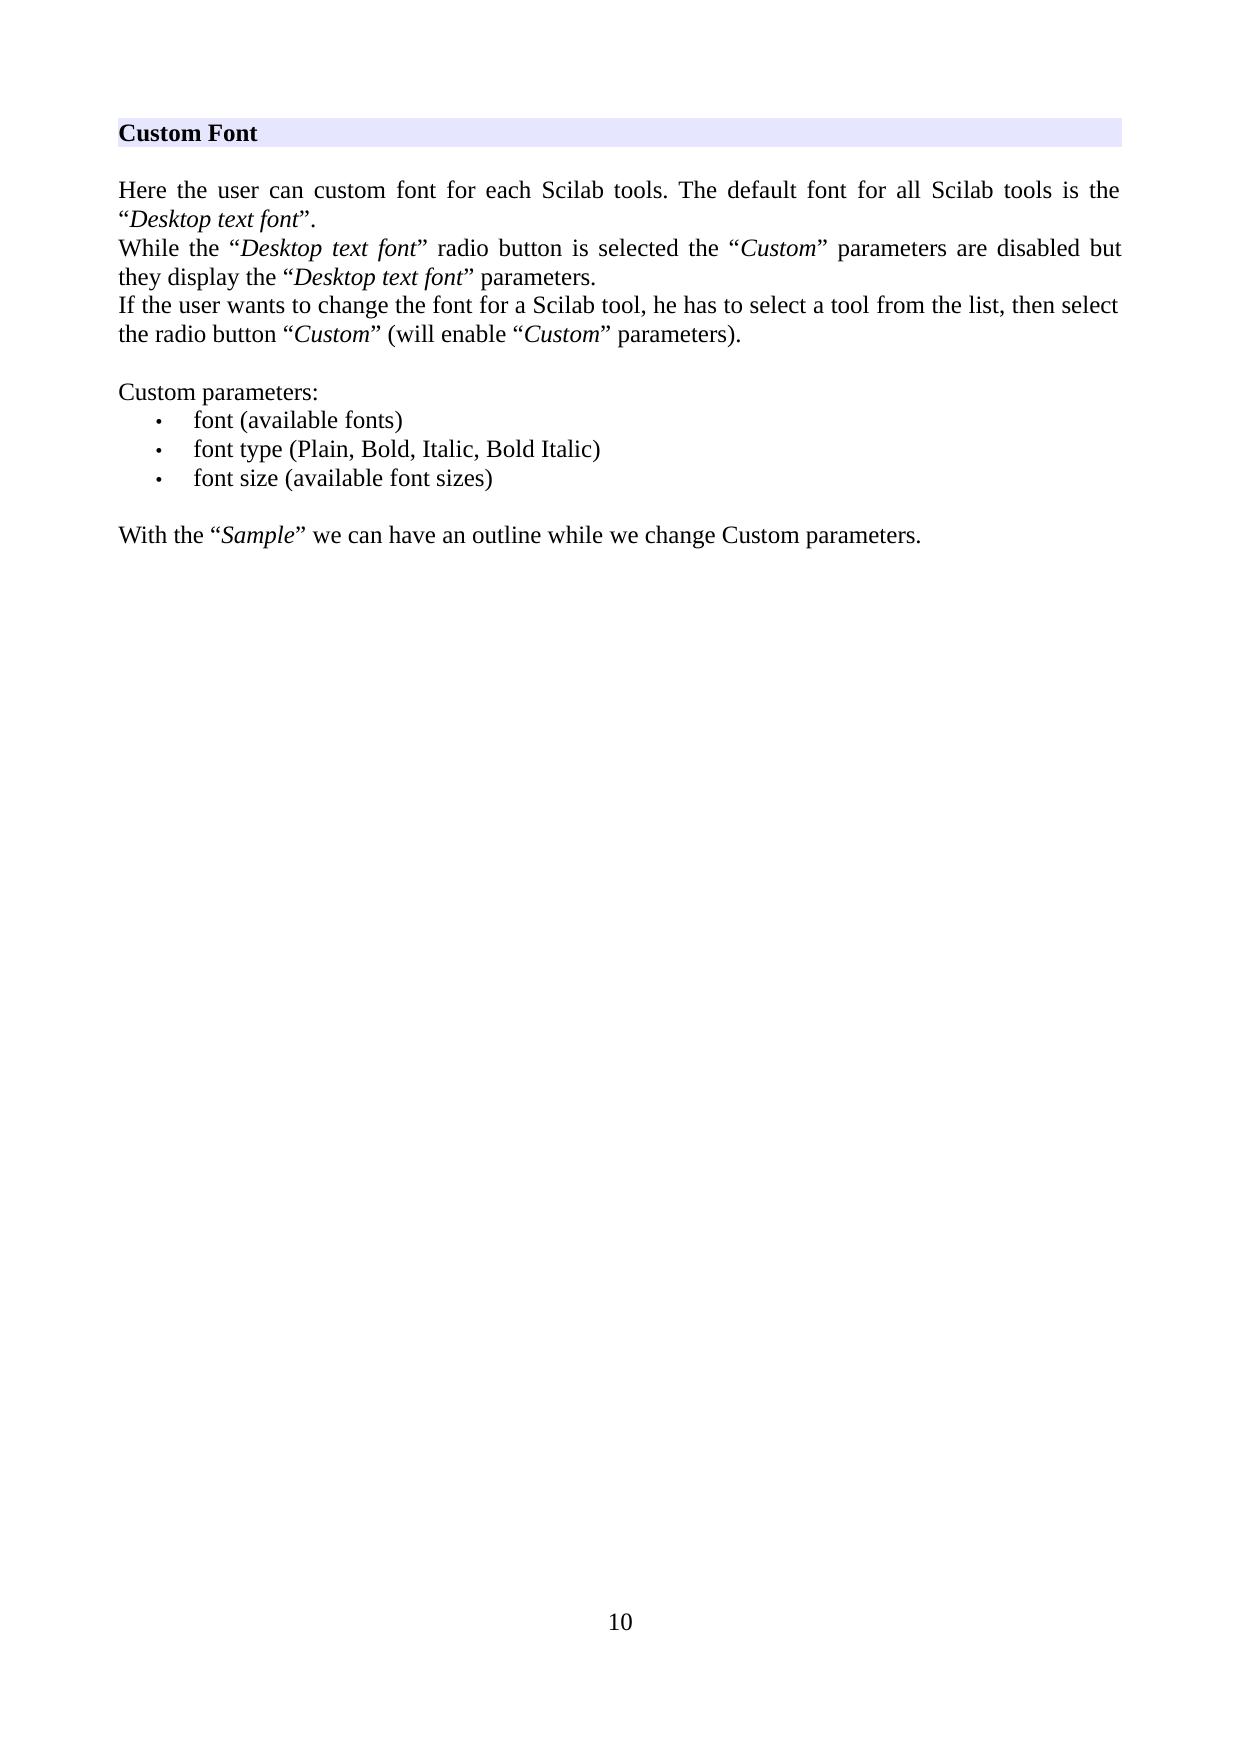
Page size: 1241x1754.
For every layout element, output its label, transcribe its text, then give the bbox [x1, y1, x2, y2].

text Custom parameters: [118, 377, 1122, 406]
list font (available fonts) [156, 406, 1122, 434]
text While the “Desktop text font” radio button is selected the “Custom” parameters are disabled but they display the “Desktop text font” parameters. [118, 233, 1122, 291]
text With the “Sample” we can have an outline while we change Custom parameters. [118, 521, 1122, 549]
list font type (Plain, Bold, Italic, Bold Italic) [156, 434, 1122, 463]
text Here the user can custom font for each Scilab tools. The default font for all Scilab tools is the “Desktop text font”. [118, 176, 1122, 233]
text If the user wants to change the font for a Scilab tool, he has to select a tool from the list, then select the radio button “Custom” (will enable “Custom” parameters). [118, 291, 1122, 348]
text Custom Font [118, 118, 1122, 147]
list font size (available font sizes) [156, 463, 1122, 492]
